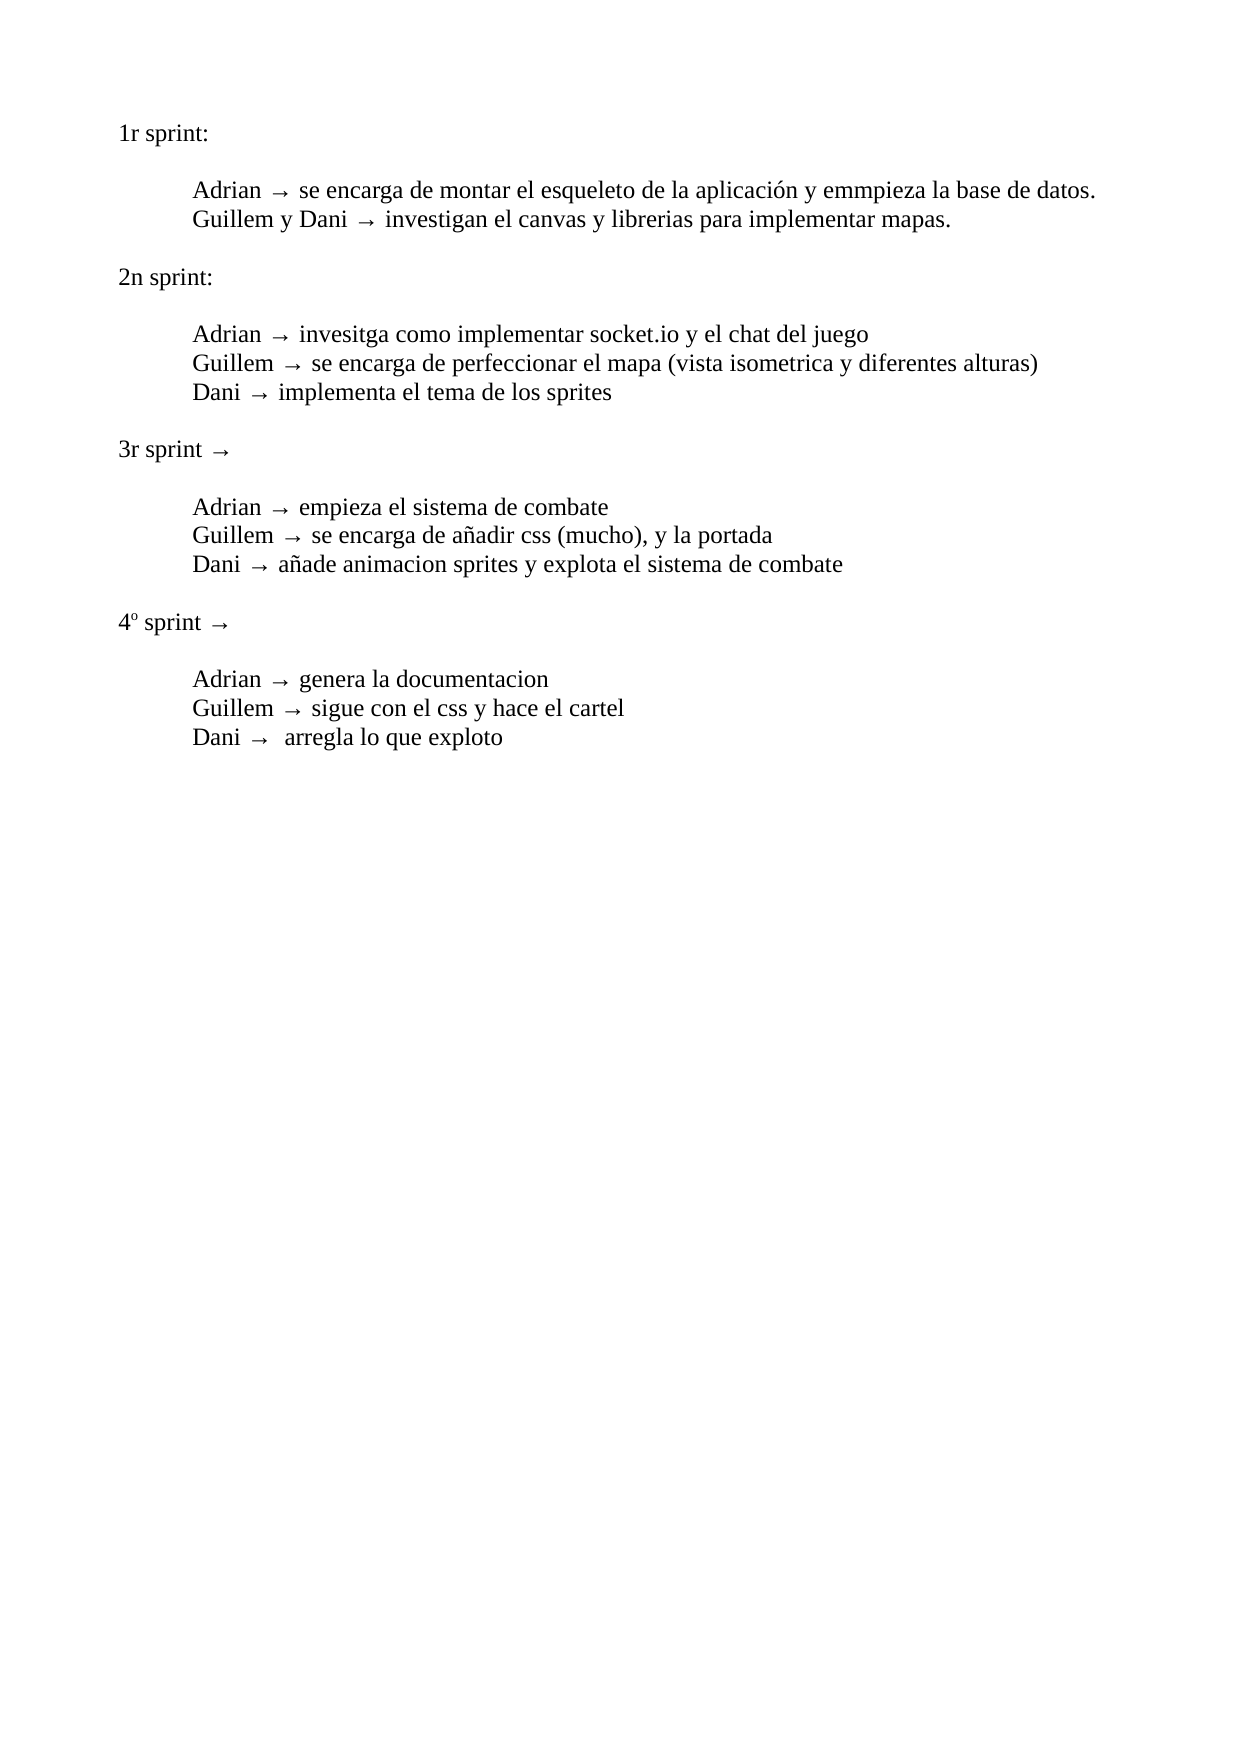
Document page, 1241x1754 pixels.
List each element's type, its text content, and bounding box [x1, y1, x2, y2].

text Guillem → se encarga de añadir css (mucho), y la portada [118, 521, 1122, 549]
text 1r sprint: [118, 118, 1122, 147]
text Dani → arregla lo que exploto [118, 722, 1122, 751]
text Dani → añade animacion sprites y explota el sistema de combate [118, 549, 1122, 578]
text Dani → implementa el tema de los sprites [118, 377, 1122, 406]
text Adrian → invesitga como implementar socket.io y el chat del juego [118, 319, 1122, 348]
text Guillem y Dani → investigan el canvas y librerias para implementar mapas. [118, 204, 1122, 233]
text Adrian → empieza el sistema de combate [118, 492, 1122, 521]
text Adrian → se encarga de montar el esqueleto de la aplicación y emmpieza la base de datos. [118, 176, 1122, 204]
text 4o sprint → [118, 607, 1122, 636]
text 3r sprint → [118, 434, 1122, 463]
text 2n sprint: [118, 262, 1122, 291]
text Guillem → se encarga de perfeccionar el mapa (vista isometrica y diferentes alturas) [118, 348, 1122, 377]
text Adrian → genera la documentacion [118, 664, 1122, 693]
text Guillem → sigue con el css y hace el cartel [118, 693, 1122, 722]
